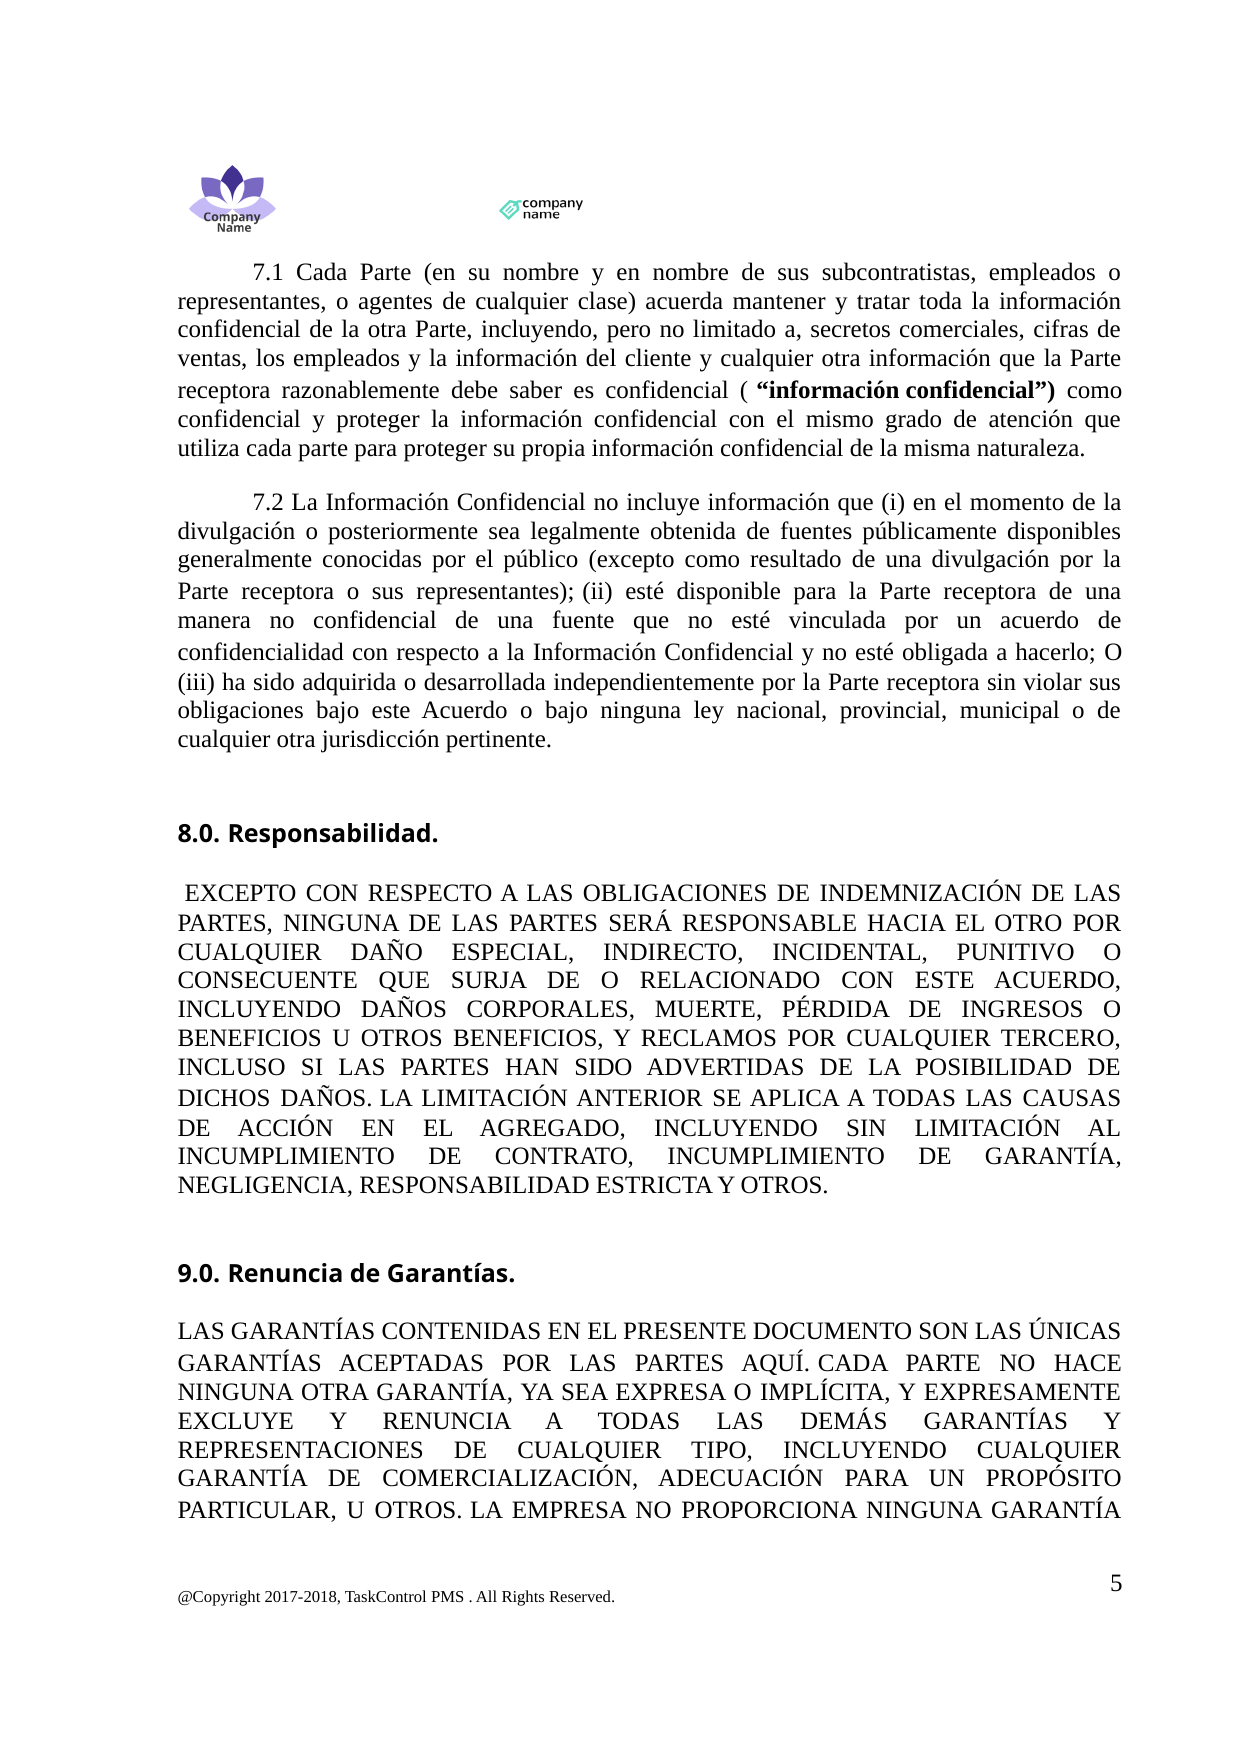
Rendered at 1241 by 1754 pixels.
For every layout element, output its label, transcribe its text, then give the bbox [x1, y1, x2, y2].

text 7.1 Cada Parte (en su nombre y en nombre de sus subcontratistas, empleados o representantes, o agentes de cualquier clase) acuerda mantener y tratar toda la información confidencial de la otra Parte, incluyendo, pero no limitado a, secretos comerciales, cifras de ventas, los empleados y la información del cliente y cualquier otra información que la Parte receptora razonablemente debe saber es confidencial ( “información confidencial”) como confidencial y proteger la información confidencial con el mismo grado de atención que utiliza cada parte para proteger su propia información confidencial de la misma naturaleza. [177, 257, 1122, 462]
text 8.0. Responsabilidad. [177, 778, 1122, 850]
picture [177, 147, 287, 257]
picture [485, 147, 596, 257]
text 9.0. Renuncia de Garantías. [177, 1224, 1122, 1291]
text EXCEPTO CON RESPECTO A LAS OBLIGACIONES DE INDEMNIZACIÓN DE LAS PARTES, NINGUNA DE LAS PARTES SERÁ RESPONSABLE HACIA EL OTRO POR CUALQUIER DAÑO ESPECIAL, INDIRECTO, INCIDENTAL, PUNITIVO O CONSECUENTE QUE SURJA DE O RELACIONADO CON ESTE ACUERDO, INCLUYENDO DAÑOS CORPORALES, MUERTE, PÉRDIDA DE INGRESOS O BENEFICIOS U OTROS BENEFICIOS, Y RECLAMOS POR CUALQUIER TERCERO, INCLUSO SI LAS PARTES HAN SIDO ADVERTIDAS DE LA POSIBILIDAD DE DICHOS DAÑOS. LA LIMITACIÓN ANTERIOR SE APLICA A TODAS LAS CAUSAS DE ACCIÓN EN EL AGREGADO, INCLUYENDO SIN LIMITACIÓN AL INCUMPLIMIENTO DE CONTRATO, INCUMPLIMIENTO DE GARANTÍA, NEGLIGENCIA, RESPONSABILIDAD ESTRICTA Y OTROS. [177, 875, 1122, 1199]
text LAS GARANTÍAS CONTENIDAS EN EL PRESENTE DOCUMENTO SON LAS ÚNICAS GARANTÍAS ACEPTADAS POR LAS PARTES AQUÍ. CADA PARTE NO HACE NINGUNA OTRA GARANTÍA, YA SEA EXPRESA O IMPLÍCITA, Y EXPRESAMENTE EXCLUYE Y RENUNCIA A TODAS LAS DEMÁS GARANTÍAS Y REPRESENTACIONES DE CUALQUIER TIPO, INCLUYENDO CUALQUIER GARANTÍA DE COMERCIALIZACIÓN, ADECUACIÓN PARA UN PROPÓSITO PARTICULAR, U OTROS. LA EMPRESA NO PROPORCIONA NINGUNA GARANTÍA [177, 1316, 1122, 1524]
text 7.2 La Información Confidencial no incluye información que (i) en el momento de la divulgación o posteriormente sea legalmente obtenida de fuentes públicamente disponibles generalmente conocidas por el público (excepto como resultado de una divulgación por la Parte receptora o sus representantes); (ii) esté disponible para la Parte receptora de una manera no confidencial de una fuente que no esté vinculada por un acuerdo de confidencialidad con respecto a la Información Confidencial y no esté obligada a hacerlo; O (iii) ha sido adquirida o desarrollada independientemente por la Parte receptora sin violar sus obligaciones bajo este Acuerdo o bajo ninguna ley nacional, provincial, municipal o de cualquier otra jurisdicción pertinente. [177, 487, 1122, 753]
